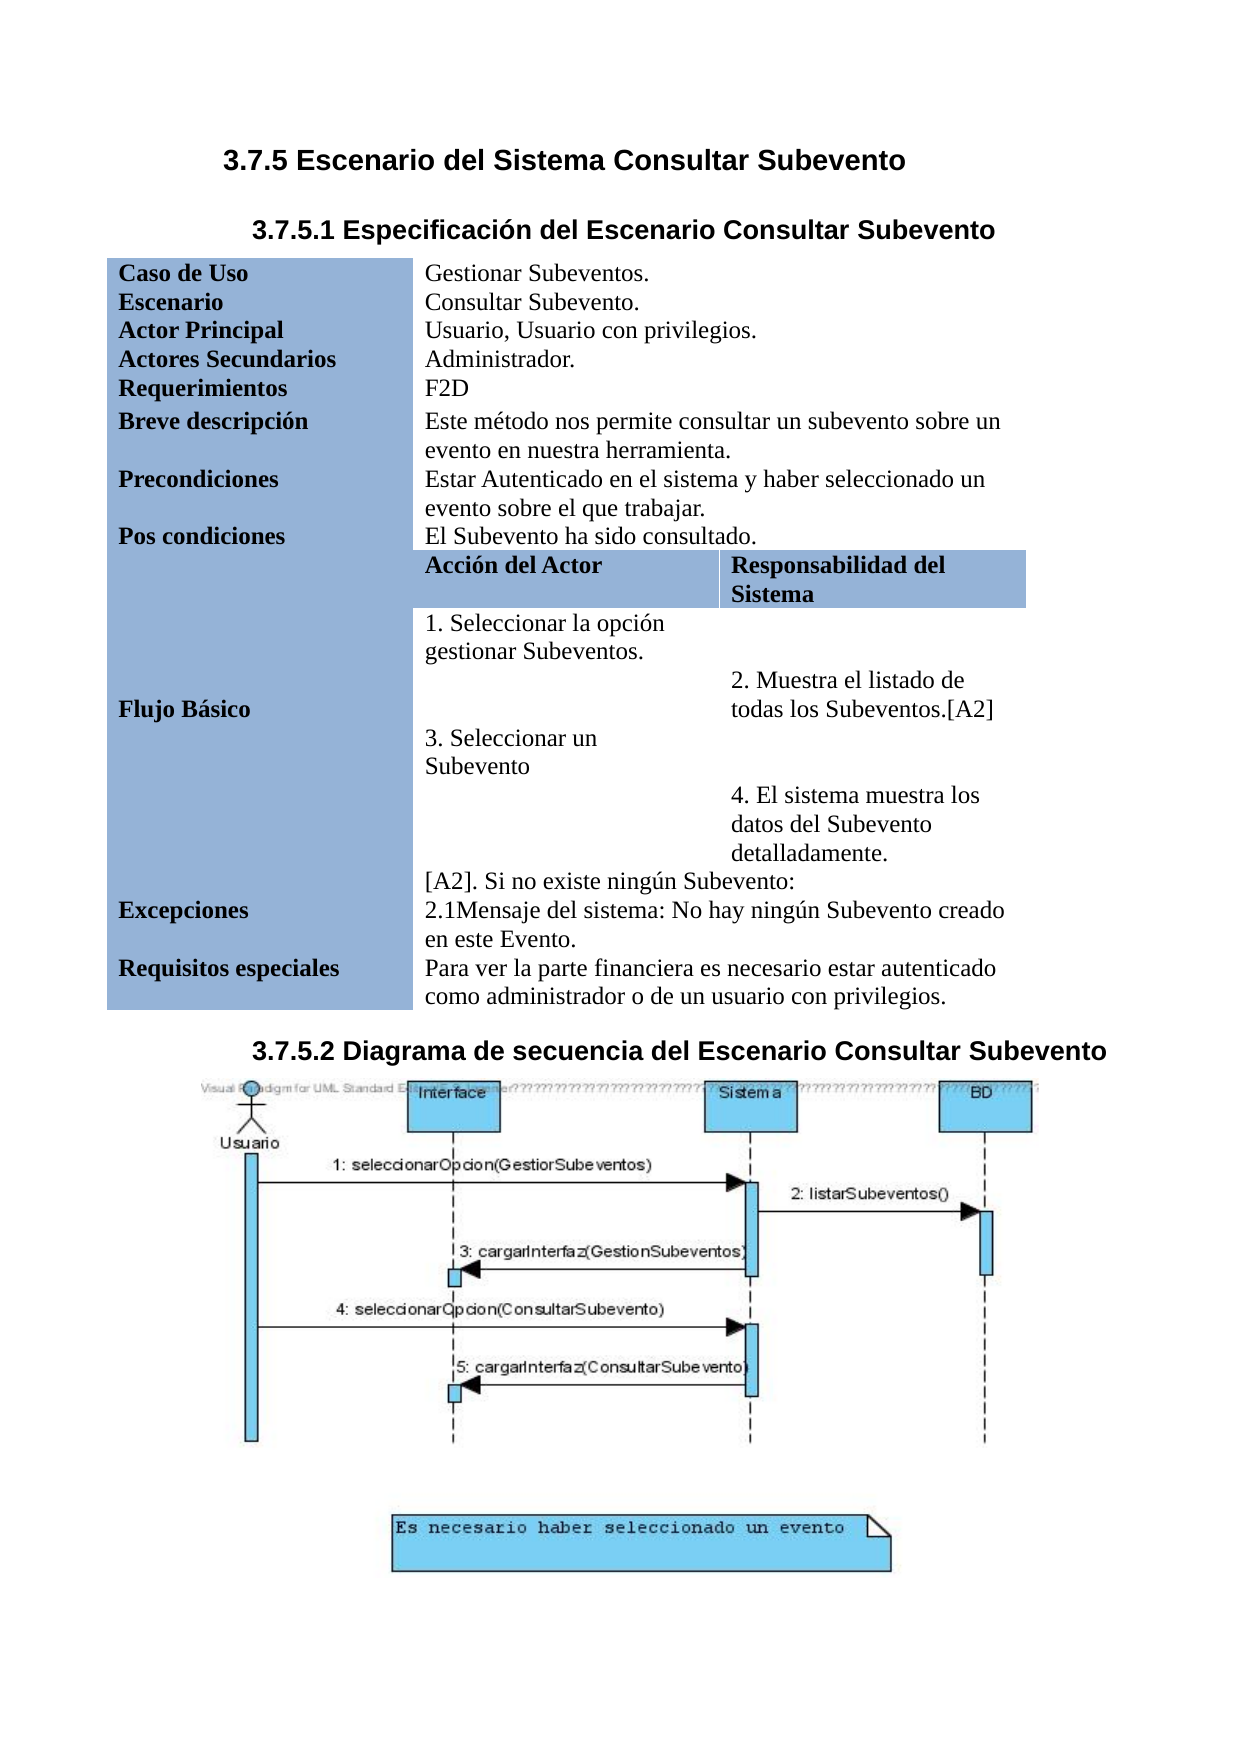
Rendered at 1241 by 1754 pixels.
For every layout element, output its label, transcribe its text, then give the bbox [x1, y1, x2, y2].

table_cell El Subevento ha sido consultado. [413, 521, 1026, 550]
table_cell 1. Seleccionar la opción gestionar Subeventos. [413, 608, 719, 665]
table_cell 4. El sistema muestra los datos del Subevento detalladamente. [720, 780, 1026, 866]
table_cell [720, 723, 1026, 780]
table_cell F2D [413, 373, 1026, 406]
table_cell Usuario, Usuario con privilegios. [413, 315, 1026, 344]
table_header Caso de Uso [107, 258, 413, 287]
table_cell Acción del Actor [413, 550, 719, 608]
table_cell Pos condiciones [107, 521, 413, 550]
picture [201, 1078, 1039, 1578]
table_cell Escenario [107, 287, 413, 315]
table_cell Flujo Básico [107, 550, 413, 866]
subtitle Escenario del Sistema Consultar Subevento [215, 143, 1122, 177]
table_cell [A2]. Si no existe ningún Subevento: 2.1Mensaje del sistema: No hay ningún Subevento creado en este Evento. [413, 866, 1026, 953]
table_cell Precondiciones [107, 464, 413, 521]
table_cell Breve descripción [107, 406, 413, 464]
table_cell Este método nos permite consultar un subevento sobre un evento en nuestra herramienta. [413, 406, 1026, 464]
list Especificación del Escenario Consultar Subevento [244, 214, 1122, 245]
list Diagrama de secuencia del Escenario Consultar Subevento [244, 1035, 1122, 1066]
table_cell Actor Principal [107, 315, 413, 344]
table_cell Estar Autenticado en el sistema y haber seleccionado un evento sobre el que trabajar. [413, 464, 1026, 521]
table_cell [413, 665, 719, 723]
table_cell 3. Seleccionar un Subevento [413, 723, 719, 780]
table_cell [413, 780, 719, 866]
table_cell Responsabilidad del Sistema [720, 550, 1026, 608]
table_cell Consultar Subevento. [413, 287, 1026, 315]
table_cell Requisitos especiales [107, 953, 413, 1010]
table_cell Para ver la parte financiera es necesario estar autenticado como administrador o de un usuario con privilegios. [413, 953, 1026, 1010]
table_cell [720, 608, 1026, 665]
table_cell Actores Secundarios [107, 344, 413, 373]
table_header Gestionar Subeventos. [413, 258, 1026, 287]
table_cell Requerimientos [107, 373, 413, 406]
table_cell Administrador. [413, 344, 1026, 373]
table_cell 2. Muestra el listado de todas los Subeventos.[A2] [720, 665, 1026, 723]
table_cell Excepciones [107, 866, 413, 953]
